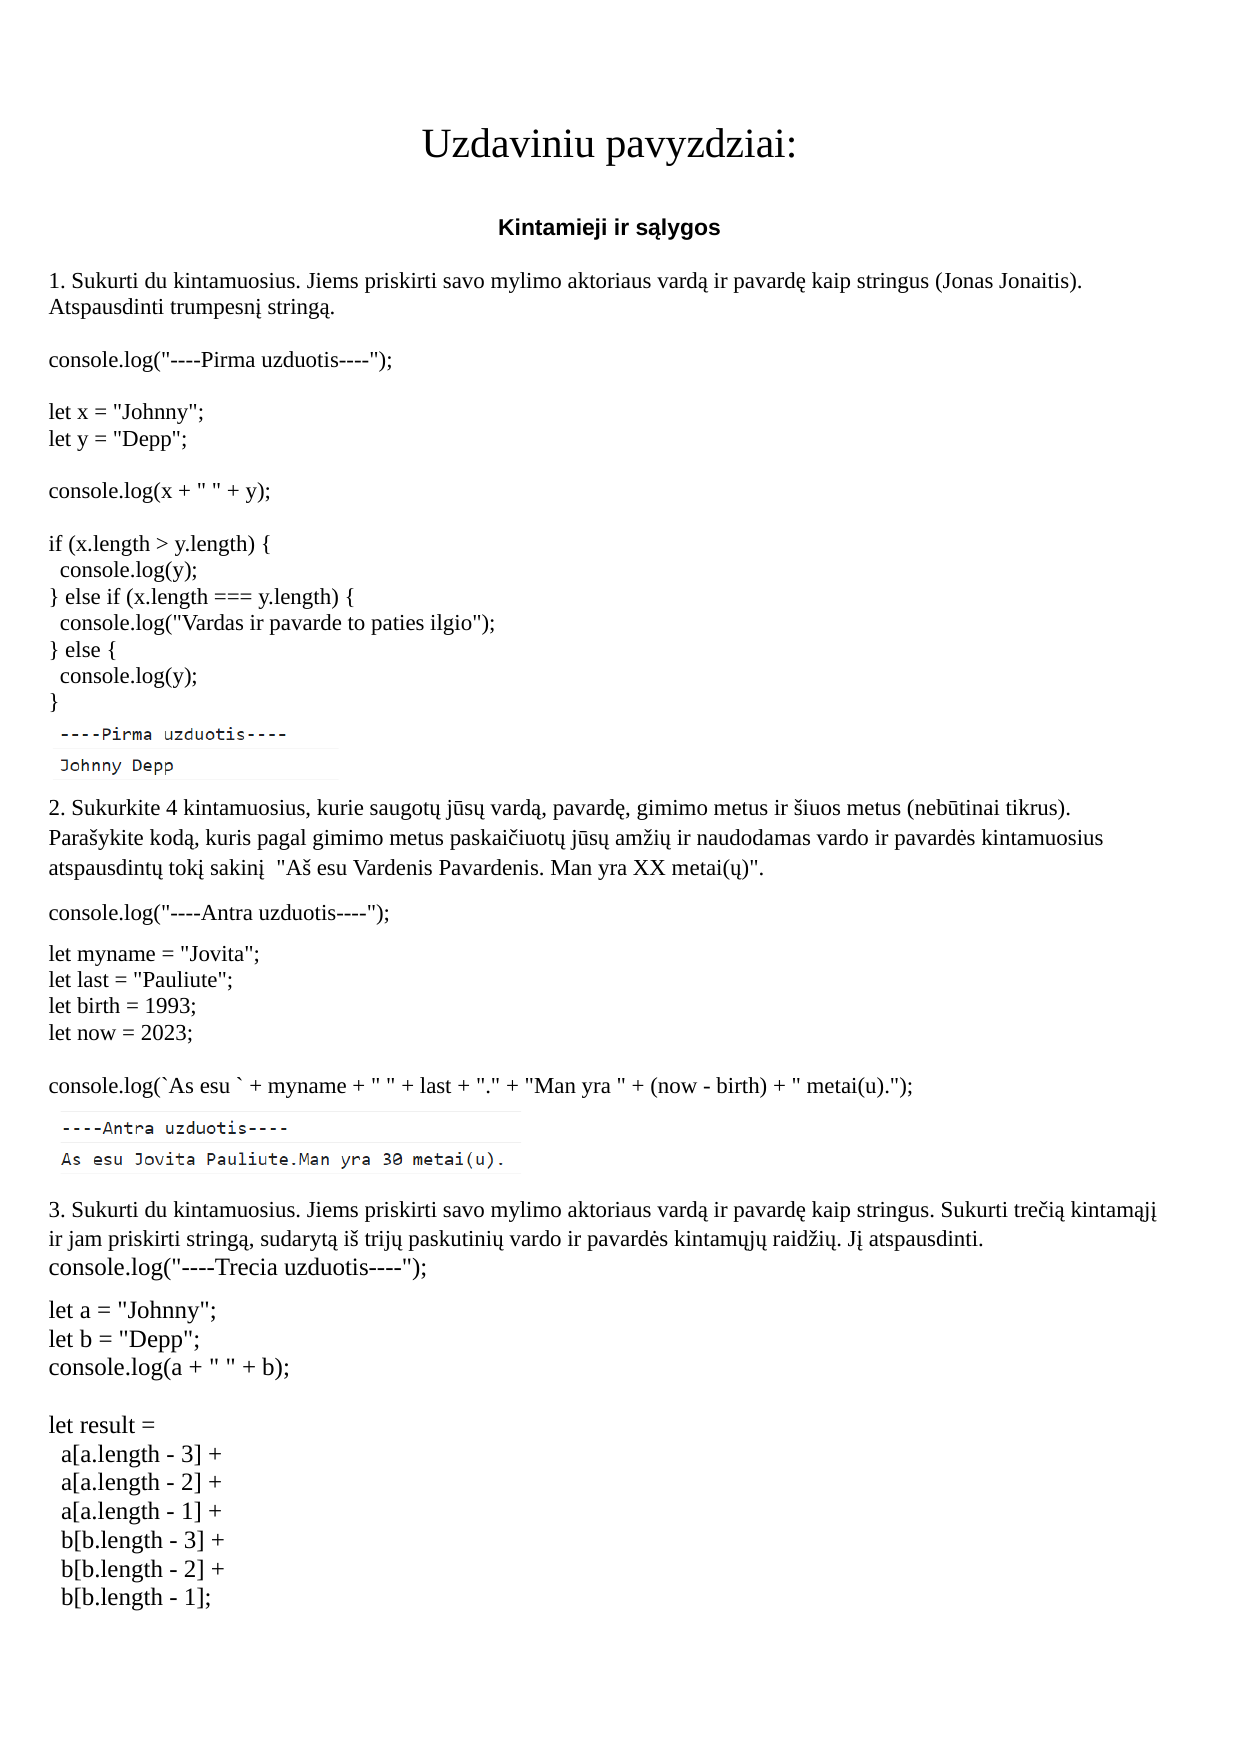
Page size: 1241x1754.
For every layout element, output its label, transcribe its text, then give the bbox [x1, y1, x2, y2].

text let myname = "Jovita"; [48, 940, 1171, 966]
text 2. Sukurkite 4 kintamuosius, kurie saugotų jūsų vardą, pavardę, gimimo metus ir šiuos metus (nebūtinai tikrus). Parašykite kodą, kuris pagal gimimo metus paskaičiuotų jūsų amžių ir naudodamas vardo ir pavardės kintamuosius atspausdintų tokį sakinį "Aš esu Vardenis Pavardenis. Man yra XX metai(ų)". [48, 794, 1171, 881]
text console.log(x + " " + y); [48, 477, 1171, 504]
text console.log("----Trecia uzduotis----"); [48, 1252, 1171, 1280]
text 1. Sukurti du kintamuosius. Jiems priskirti savo mylimo aktoriaus vardą ir pavardę kaip stringus (Jonas Jonaitis). Atspausdinti trumpesnį stringą. [48, 267, 1171, 319]
text b[b.length - 2] + [48, 1554, 1171, 1582]
text console.log(`As esu ` + myname + " " + last + "." + "Man yra " + (now - birth) + " metai(u)."); [48, 1072, 1171, 1098]
text console.log(y); [48, 557, 1171, 583]
text if (x.length > y.length) { [48, 530, 1171, 557]
text a[a.length - 2] + [48, 1467, 1171, 1496]
text let a = "Johnny"; [48, 1295, 1171, 1324]
text let now = 2023; [48, 1019, 1171, 1045]
text } else { [48, 636, 1171, 662]
picture [52, 718, 339, 780]
text 3. Sukurti du kintamuosius. Jiems priskirti savo mylimo aktoriaus vardą ir pavardę kaip stringus. Sukurti trečią kintamąjį ir jam priskirti stringą, sudarytą iš trijų paskutinių vardo ir pavardės kintamųjų raidžių. Jį atspausdinti. [48, 1196, 1171, 1252]
text console.log("Vardas ir pavarde to paties ilgio"); [48, 609, 1171, 636]
text let y = "Depp"; [48, 425, 1171, 451]
text } [48, 688, 1171, 715]
text let birth = 1993; [48, 993, 1171, 1019]
text b[b.length - 1]; [48, 1582, 1171, 1611]
text Kintamieji ir sąlygos [48, 214, 1171, 240]
text console.log(a + " " + b); [48, 1352, 1171, 1381]
text let result = [48, 1410, 1171, 1439]
text a[a.length - 1] + [48, 1496, 1171, 1525]
text a[a.length - 3] + [48, 1439, 1171, 1467]
text Uzdaviniu pavyzdziai: [48, 118, 1171, 166]
text let x = "Johnny"; [48, 398, 1171, 425]
text let last = "Pauliute"; [48, 966, 1171, 993]
text b[b.length - 3] + [48, 1525, 1171, 1554]
text } else if (x.length === y.length) { [48, 583, 1171, 609]
text console.log("----Antra uzduotis----"); [48, 899, 1171, 925]
text let b = "Depp"; [48, 1324, 1171, 1352]
picture [60, 1111, 522, 1174]
text console.log("----Pirma uzduotis----"); [48, 346, 1171, 372]
text console.log(y); [48, 662, 1171, 688]
